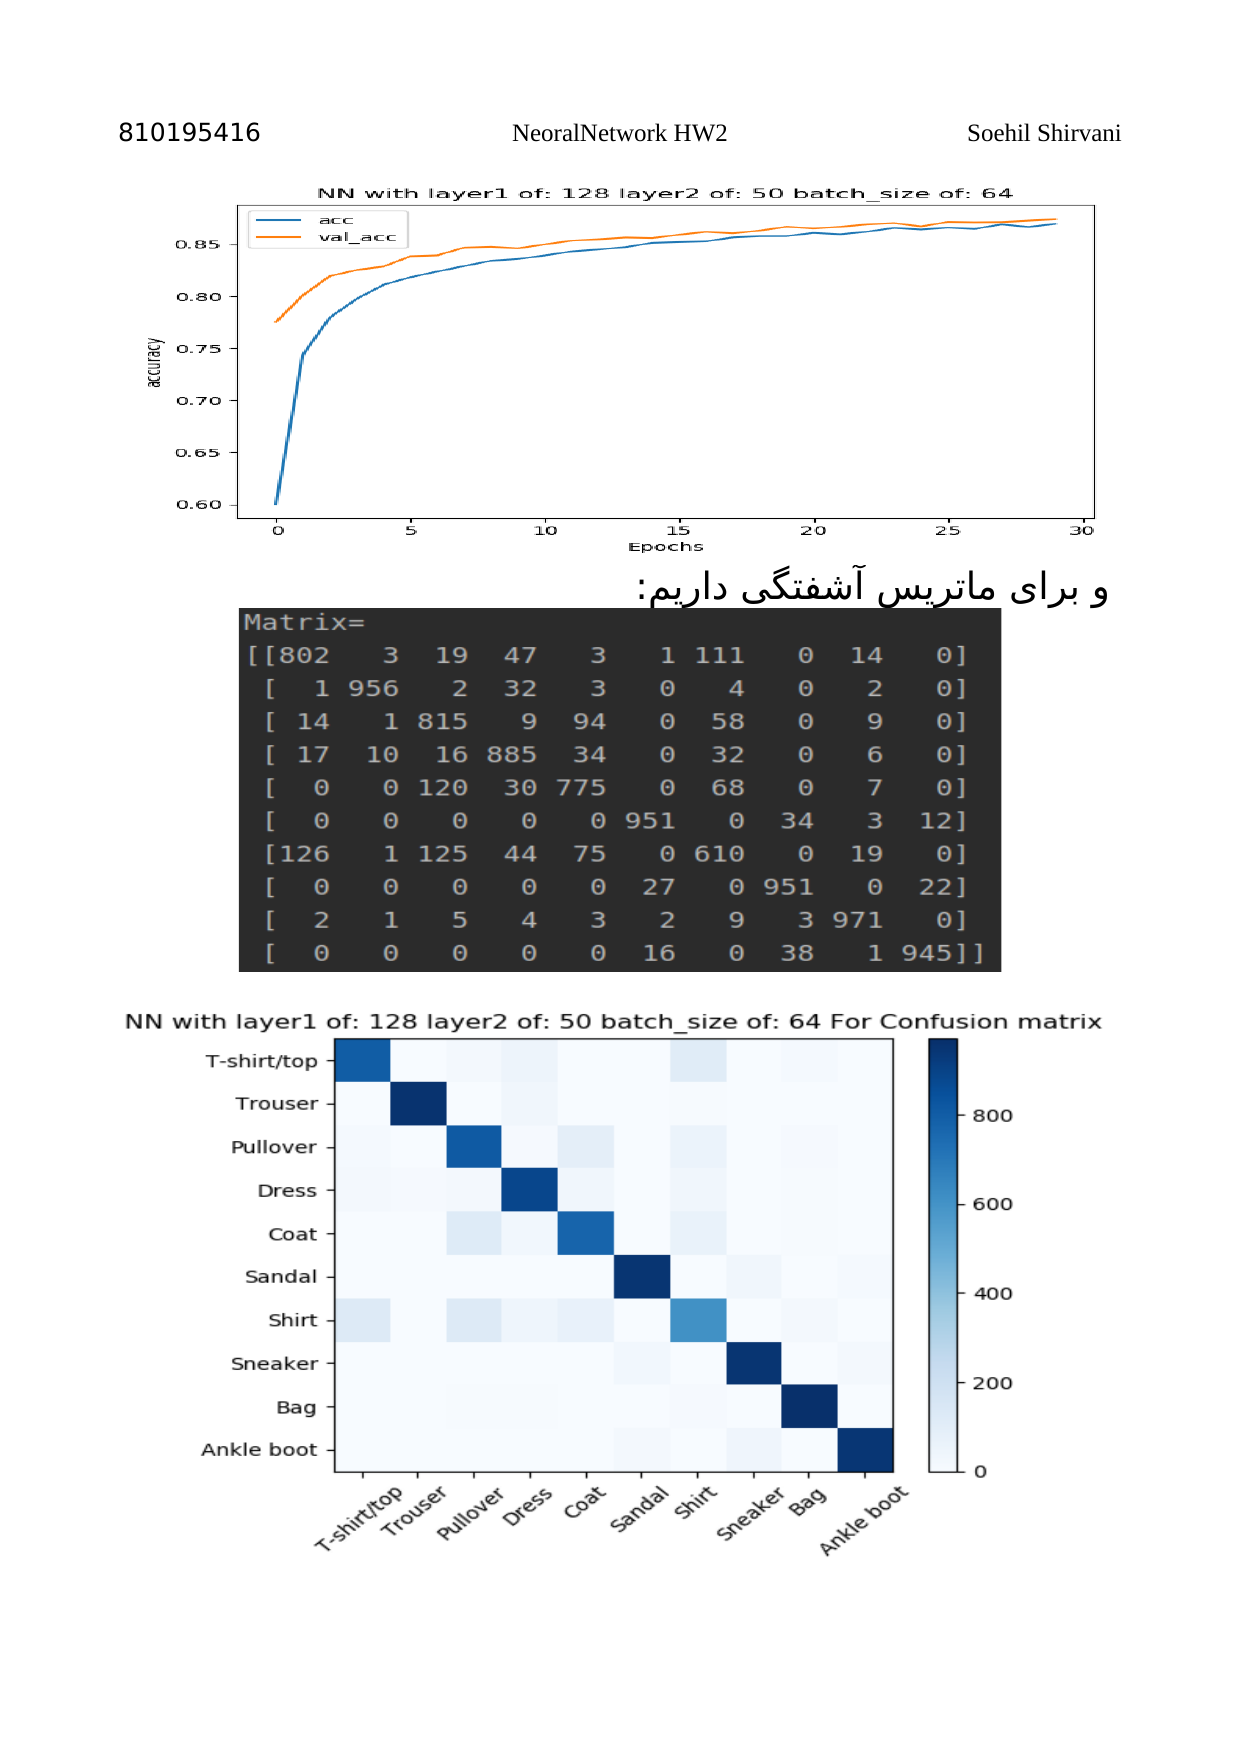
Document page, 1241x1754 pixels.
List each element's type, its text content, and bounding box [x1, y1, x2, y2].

picture [238, 608, 1002, 972]
picture [120, 996, 1121, 1577]
picture [120, 176, 1121, 565]
text و برای ماتریس آشفتگی داریم: [118, 177, 1122, 608]
